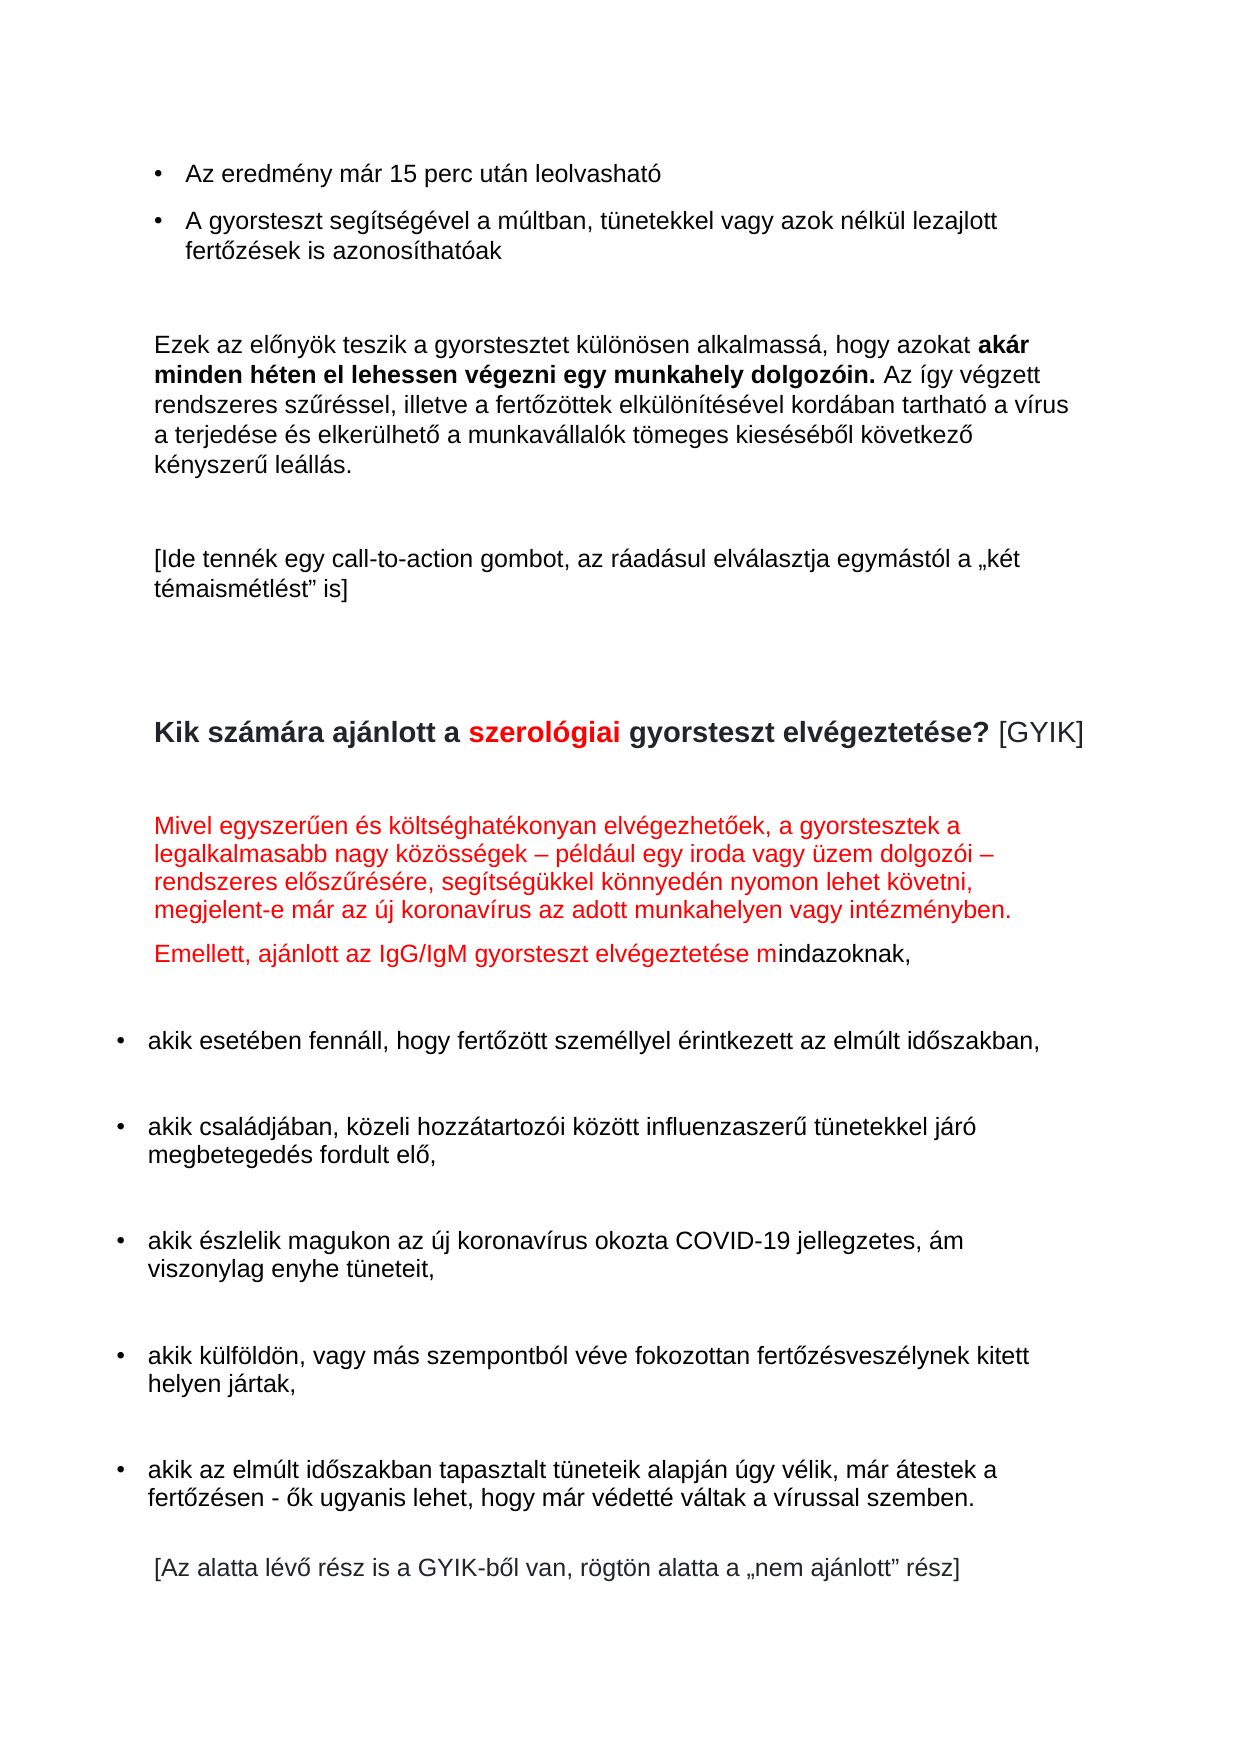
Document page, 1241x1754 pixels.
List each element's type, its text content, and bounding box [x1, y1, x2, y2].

text Emellett, ajánlott az IgG/IgM gyorsteszt elvégeztetése mindazoknak, [148, 934, 1093, 974]
list akik esetében fennáll, hogy fertőzött személlyel érintkezett az elmúlt időszakban, [110, 1020, 1093, 1054]
text Ezek az előnyök teszik a gyorstesztet különösen alkalmassá, hogy azokat akár minden héten el lehessen végezni egy munkahely dolgozóin. Az így végzett rendszeres szűréssel, illetve a fertőzöttek elkülönítésével kordában tartható a vírus a terjedése és elkerülhető a munkavállalók tömeges kieséséből következő kényszerű leállás. [148, 324, 1093, 479]
list akik észlelik magukon az új koronavírus okozta COVID-19 jellegzetes, ám viszonylag enyhe tüneteit, [110, 1221, 1093, 1283]
text [Ide tennék egy call-to-action gombot, az ráadásul elválasztja egymástól a „két témaismétlést” is] [148, 538, 1093, 603]
list Az eredmény már 15 perc után leolvasható [148, 154, 1093, 188]
list akik külföldön, vagy más szempontból véve fokozottan fertőzésveszélynek kitett helyen jártak, [110, 1335, 1093, 1397]
subtitle Kik számára ajánlott a szerológiai gyorsteszt elvégeztetése? [GYIK] [148, 709, 1093, 748]
text [Az alatta lévő rész is a GYIK-ből van, rögtön alatta a „nem ajánlott” rész] [148, 1547, 1093, 1587]
text Mivel egyszerűen és költséghatékonyan elvégezhetőek, a gyorstesztek a legalkalmasabb nagy közösségek – például egy iroda vagy üzem dolgozói – rendszeres előszűrésére, segítségükkel könnyedén nyomon lehet követni, megjelent-e már az új koronavírus az adott munkahelyen vagy intézményben. [148, 806, 1093, 924]
list akik családjában, közeli hozzátartozói között influenzaszerű tünetekkel járó megbetegedés fordult elő, [110, 1107, 1093, 1169]
list A gyorsteszt segítségével a múltban, tünetekkel vagy azok nélkül lezajlott fertőzések is azonosíthatóak [148, 201, 1093, 265]
list akik az elmúlt időszakban tapasztalt tüneteik alapján úgy vélik, már átestek a fertőzésen - ők ugyanis lehet, hogy már védetté váltak a vírussal szemben. [110, 1449, 1093, 1518]
